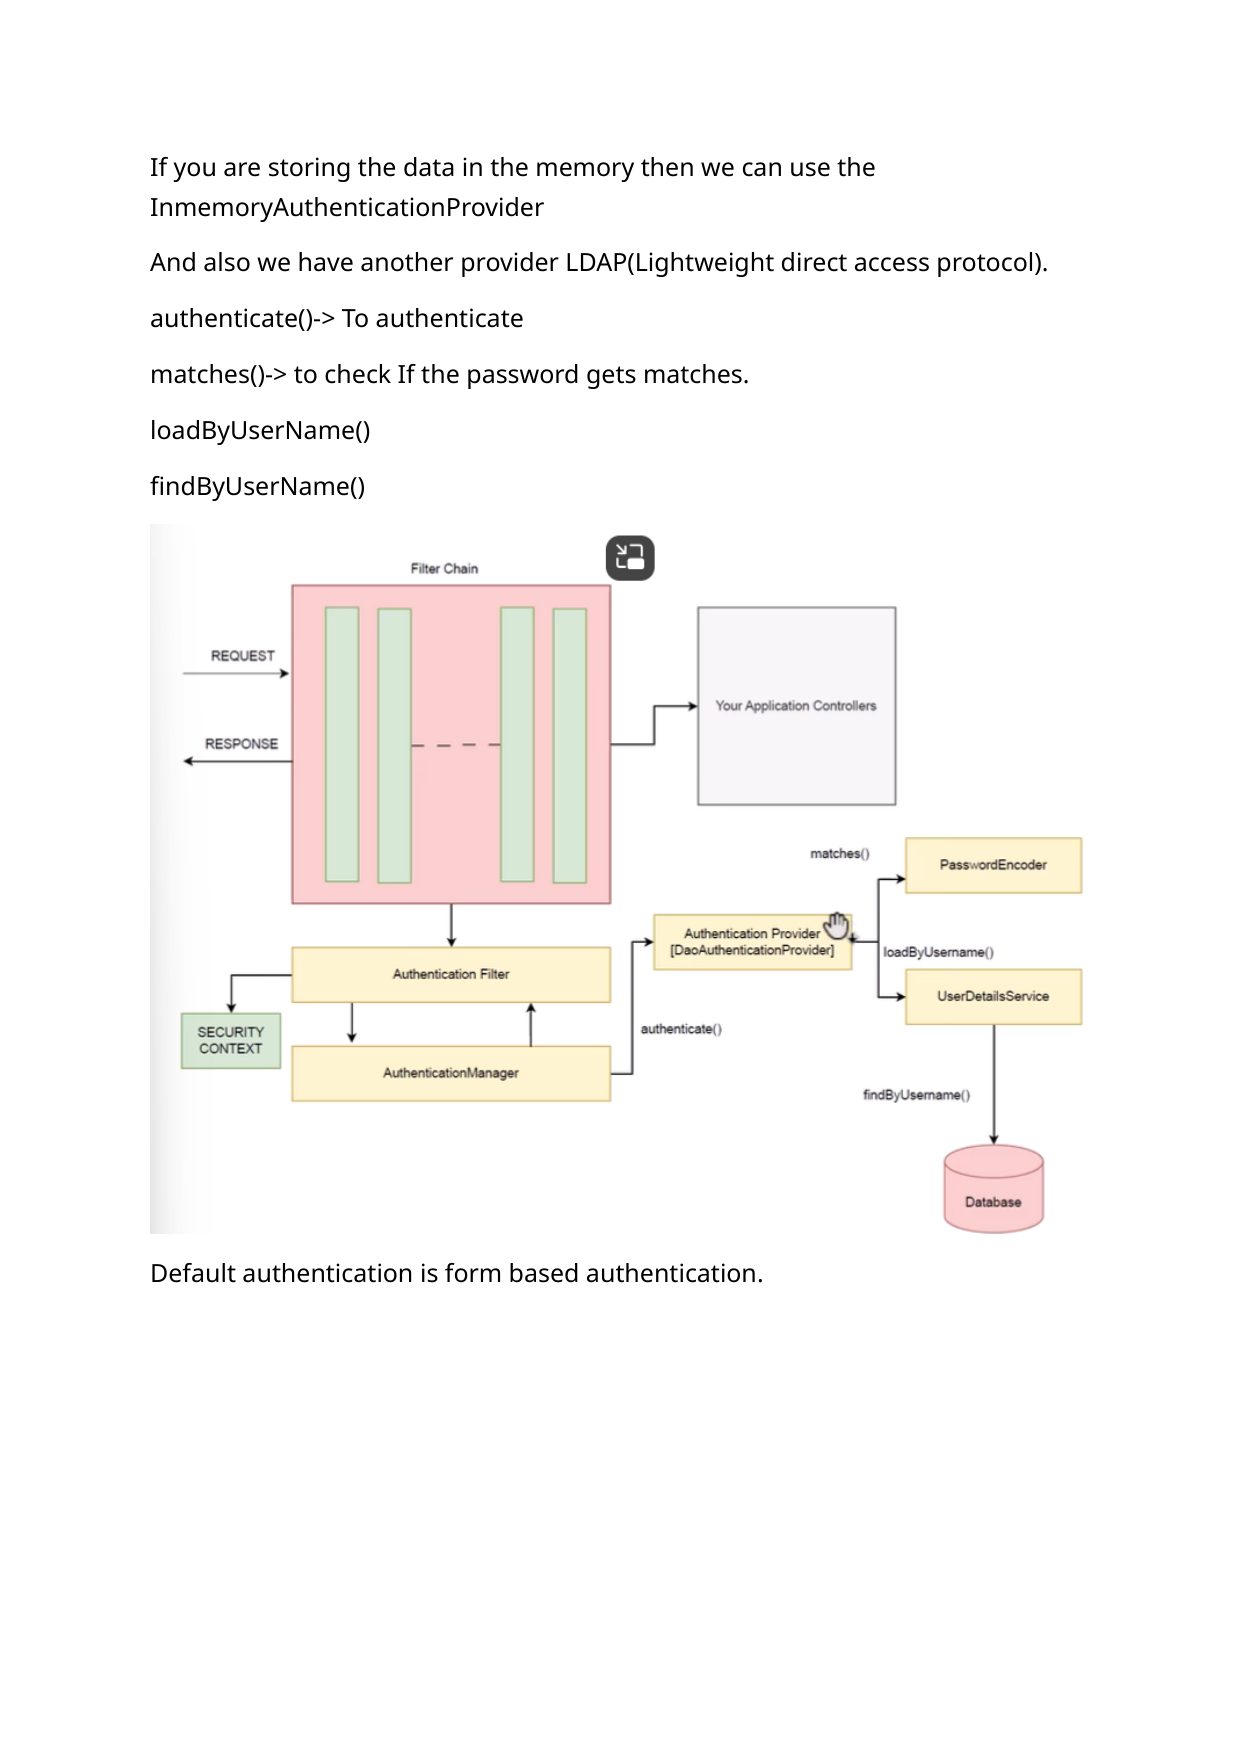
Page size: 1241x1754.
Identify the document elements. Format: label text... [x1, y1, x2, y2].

text And also we have another provider LDAP(Lightweight direct access protocol). [150, 245, 1090, 279]
text findByUserName() [150, 468, 1090, 502]
text Default authentication is form based authentication. [150, 1255, 1090, 1289]
text If you are storing the data in the memory then we can use the InmemoryAuthenticationProvider [150, 150, 1090, 223]
text authenticate()-> To authenticate [150, 301, 1090, 335]
text loadByUserName() [150, 412, 1090, 447]
text matches()-> to check If the password gets matches. [150, 357, 1090, 391]
